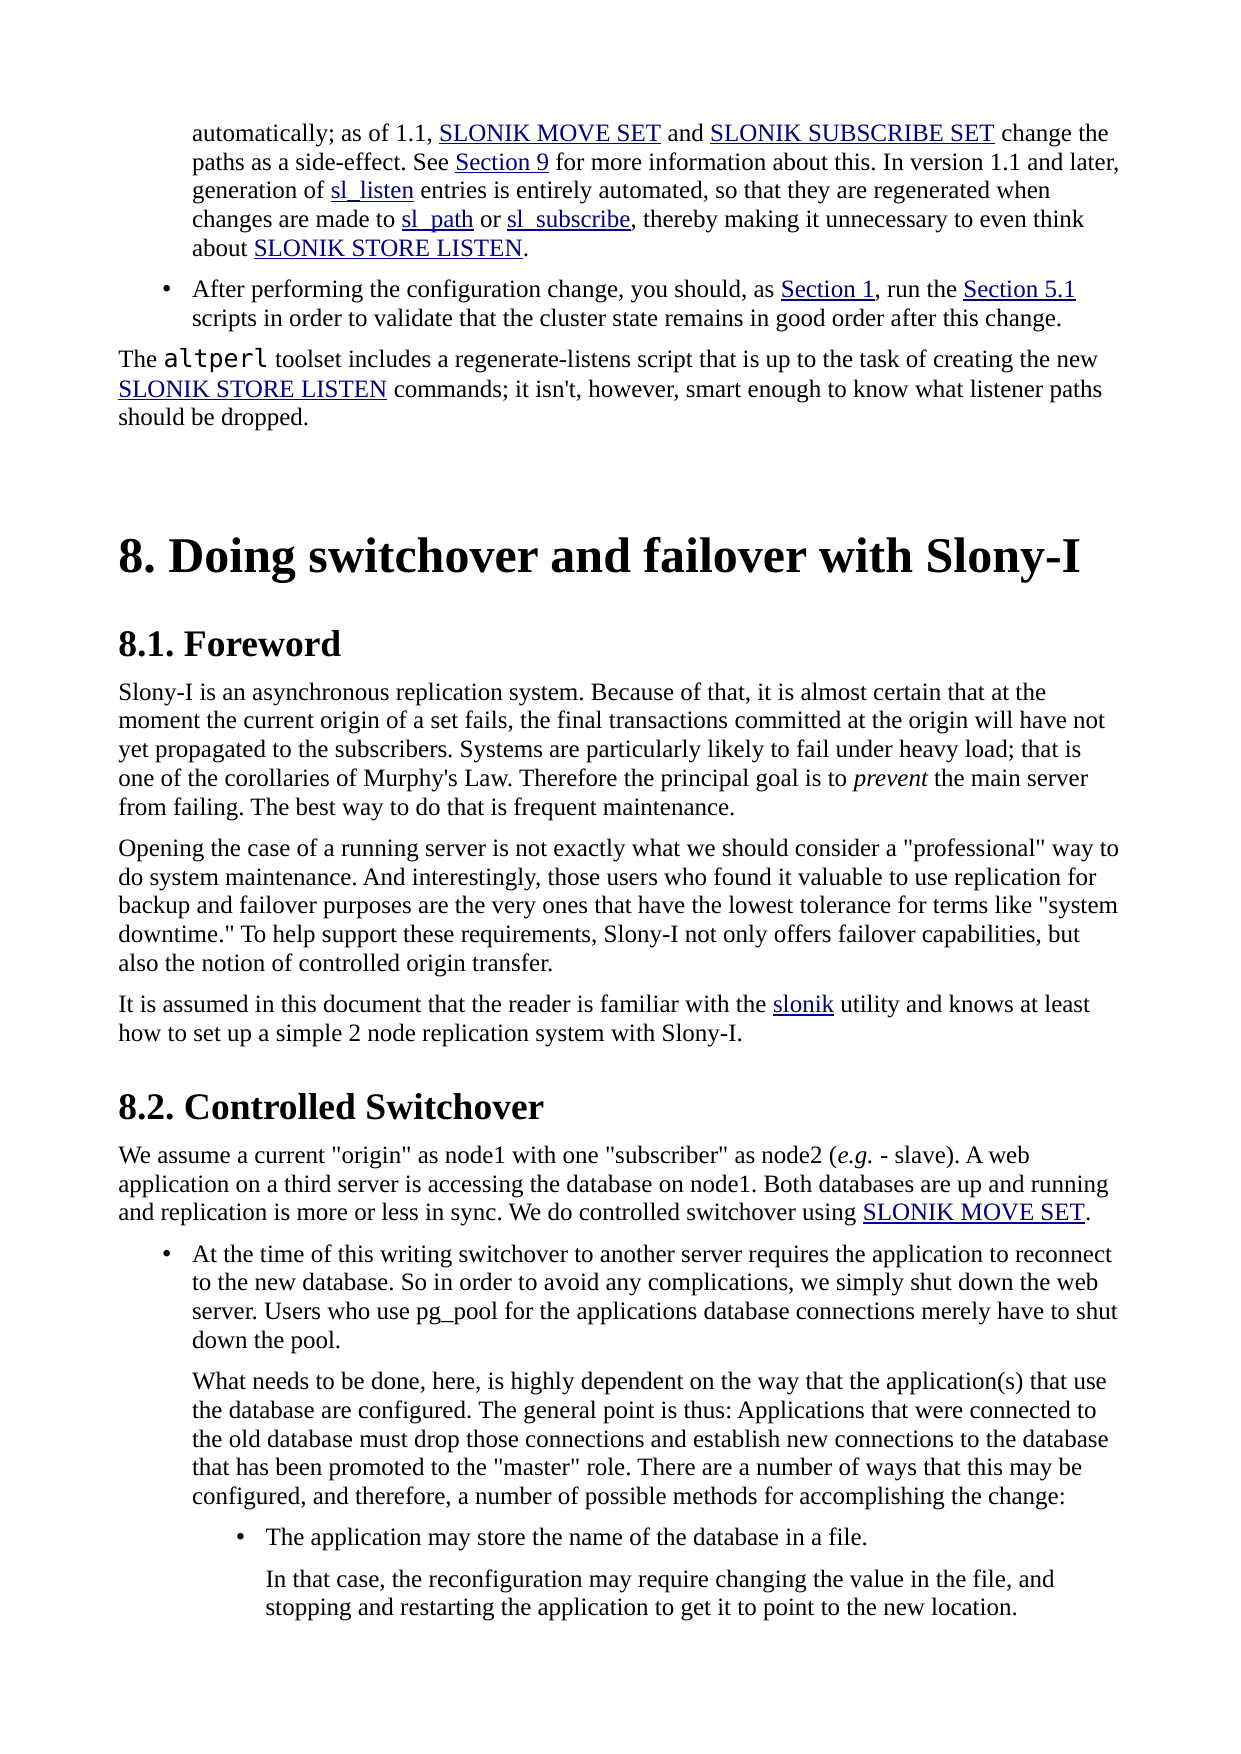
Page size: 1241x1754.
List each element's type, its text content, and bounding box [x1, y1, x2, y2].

list The application may store the name of the database in a file. [236, 1522, 1122, 1551]
list At the time of this writing switchover to another server requires the application to reconnect to the new database. So in order to avoid any complications, we simply shut down the web server. Users who use pg_pool for the applications database connections merely have to shut down the pool. [162, 1239, 1122, 1354]
text It is assumed in this document that the reader is familiar with the slonik utility and knows at least how to set up a simple 2 node replication system with Slony-I. [118, 989, 1122, 1047]
list automatically; as of 1.1, SLONIK MOVE SET and SLONIK SUBSCRIBE SET change the paths as a side-effect. See Section 9 for more information about this. In version 1.1 and later, generation of sl_listen entries is entirely automated, so that they are regenerated when changes are made to sl_path or sl_subscribe, thereby making it unnecessary to even think about SLONIK STORE LISTEN. [162, 118, 1122, 262]
subtitle 8.2. Controlled Switchover [118, 1084, 1122, 1127]
subtitle 8. Doing switchover and failover with Slony-I [118, 526, 1122, 584]
list What needs to be done, here, is highly dependent on the way that the application(s) that use the database are configured. The general point is thus: Applications that were connected to the old database must drop those connections and establish new connections to the database that has been promoted to the "master" role. There are a number of ways that this may be configured, and therefore, a number of possible methods for accomplishing the change: [162, 1366, 1122, 1510]
text The altperl toolset includes a regenerate-listens script that is up to the task of creating the new SLONIK STORE LISTEN commands; it isn't, however, smart enough to know what listener paths should be dropped. [118, 344, 1122, 431]
subtitle 8.1. Foreword [118, 621, 1122, 664]
text Opening the case of a running server is not exactly what we should consider a "professional" way to do system maintenance. And interestingly, those users who found it valuable to use replication for backup and failover purposes are the very ones that have the lowest tolerance for terms like "system downtime." To help support these requirements, Slony-I not only offers failover capabilities, but also the notion of controlled origin transfer. [118, 833, 1122, 977]
text Slony-I is an asynchronous replication system. Because of that, it is almost certain that at the moment the current origin of a set fails, the final transactions committed at the origin will have not yet propagated to the subscribers. Systems are particularly likely to fail under heavy load; that is one of the corollaries of Murphy's Law. Therefore the principal goal is to prevent the main server from failing. The best way to do that is frequent maintenance. [118, 677, 1122, 821]
text We assume a current "origin" as node1 with one "subscriber" as node2 (e.g. - slave). A web application on a third server is accessing the database on node1. Both databases are up and running and replication is more or less in sync. We do controlled switchover using SLONIK MOVE SET. [118, 1140, 1122, 1226]
list In that case, the reconfiguration may require changing the value in the file, and stopping and restarting the application to get it to point to the new location. [236, 1564, 1122, 1621]
list After performing the configuration change, you should, as Section 1, run the Section 5.1 scripts in order to validate that the cluster state remains in good order after this change. [162, 274, 1122, 332]
